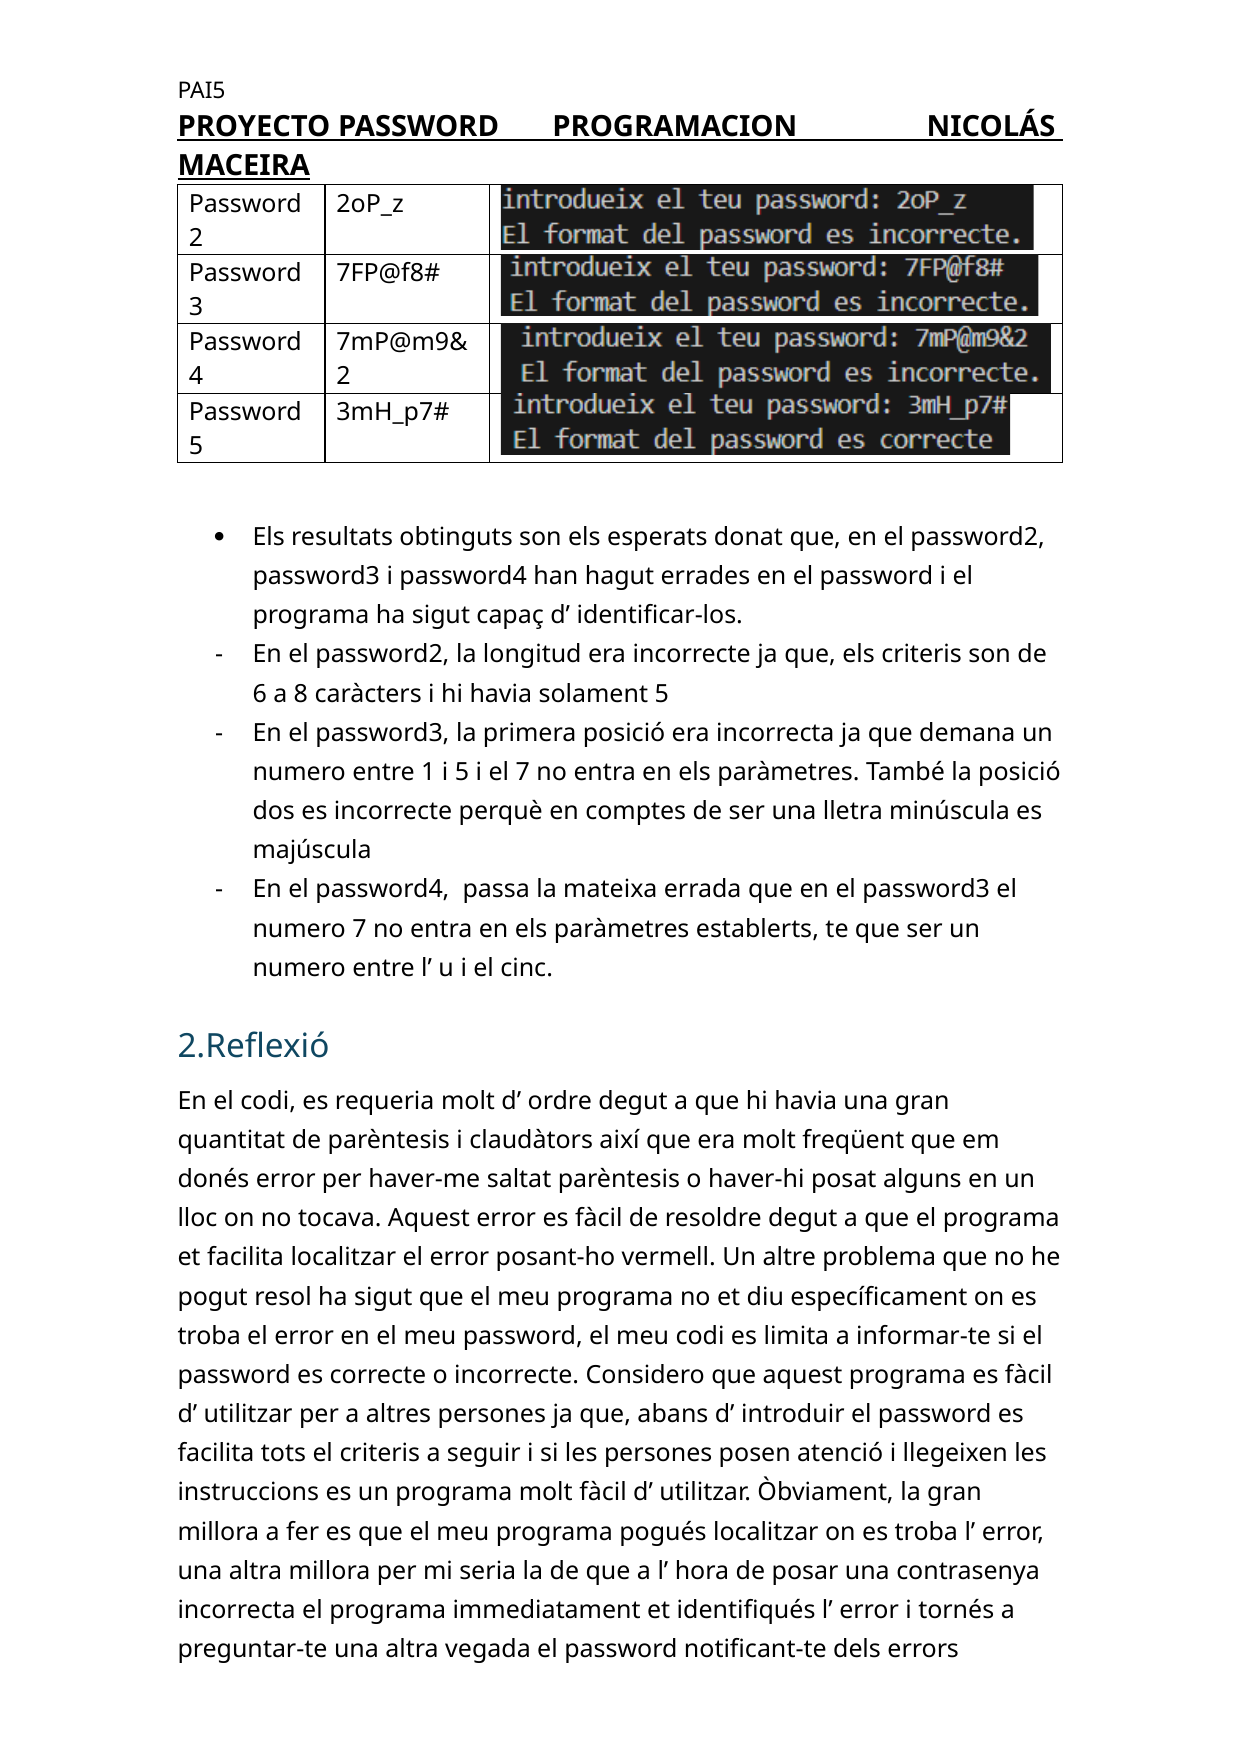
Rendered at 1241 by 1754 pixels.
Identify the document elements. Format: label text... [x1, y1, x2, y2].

list Els resultats obtinguts son els esperats donat que, en el password2, password3 i password4 han hagut errades en el password i el programa ha sigut capaç d’ identificar-los. [215, 518, 1063, 631]
table_cell 7mP@m9&2 [326, 324, 489, 392]
table_cell [490, 185, 1062, 253]
table_cell 2oP_z [326, 185, 489, 253]
text En el codi, es requeria molt d’ ordre degut a que hi havia una gran quantitat de parèntesis i claudàtors així que era molt freqüent que em donés error per haver-me saltat parèntesis o haver-hi posat alguns en un lloc on no tocava. Aquest error es fàcil de resoldre degut a que el programa et facilita localitzar el error posant-ho vermell. Un altre problema que no he pogut resol ha sigut que el meu programa no et diu específicament on es troba el error en el meu password, el meu codi es limita a informar-te si el password es correcte o incorrecte. Considero que aquest programa es fàcil d’ utilitzar per a altres persones ja que, abans d’ introduir el password es facilita tots el criteris a seguir i si les persones posen atenció i llegeixen les instruccions es un programa molt fàcil d’ utilitzar. Òbviament, la gran millora a fer es que el meu programa pogués localitzar on es troba l’ error, una altra millora per mi seria la de que a l’ hora de posar una contrasenya incorrecta el programa immediatament et identifiqués l’ error i tornés a preguntar-te una altra vegada el password notificant-te dels errors [177, 1082, 1063, 1665]
table_cell Password2 [178, 185, 324, 253]
table_cell 3mH_p7# [326, 394, 489, 462]
table_cell [490, 255, 1062, 323]
list En el password4, passa la mateixa errada que en el password3 el numero 7 no entra en els paràmetres establerts, te que ser un numero entre l’ u i el cinc. [215, 871, 1063, 983]
table_cell [1051, 324, 1062, 392]
subtitle 2.Reflexió [177, 1022, 1063, 1067]
table_cell Password4 [178, 324, 324, 392]
list En el password3, la primera posició era incorrecta ja que demana un numero entre 1 i 5 i el 7 no entra en els paràmetres. També la posició dos es incorrecte perquè en comptes de ser una lletra minúscula es majúscula [215, 714, 1063, 866]
table_cell Password5 [178, 394, 324, 462]
table_cell [490, 324, 500, 392]
table_cell Password3 [178, 255, 324, 323]
list En el password2, la longitud era incorrecte ja que, els criteris son de 6 a 8 caràcters i hi havia solament 5 [215, 636, 1063, 709]
table_cell [490, 394, 1062, 462]
table_cell 7FP@f8# [326, 255, 489, 323]
